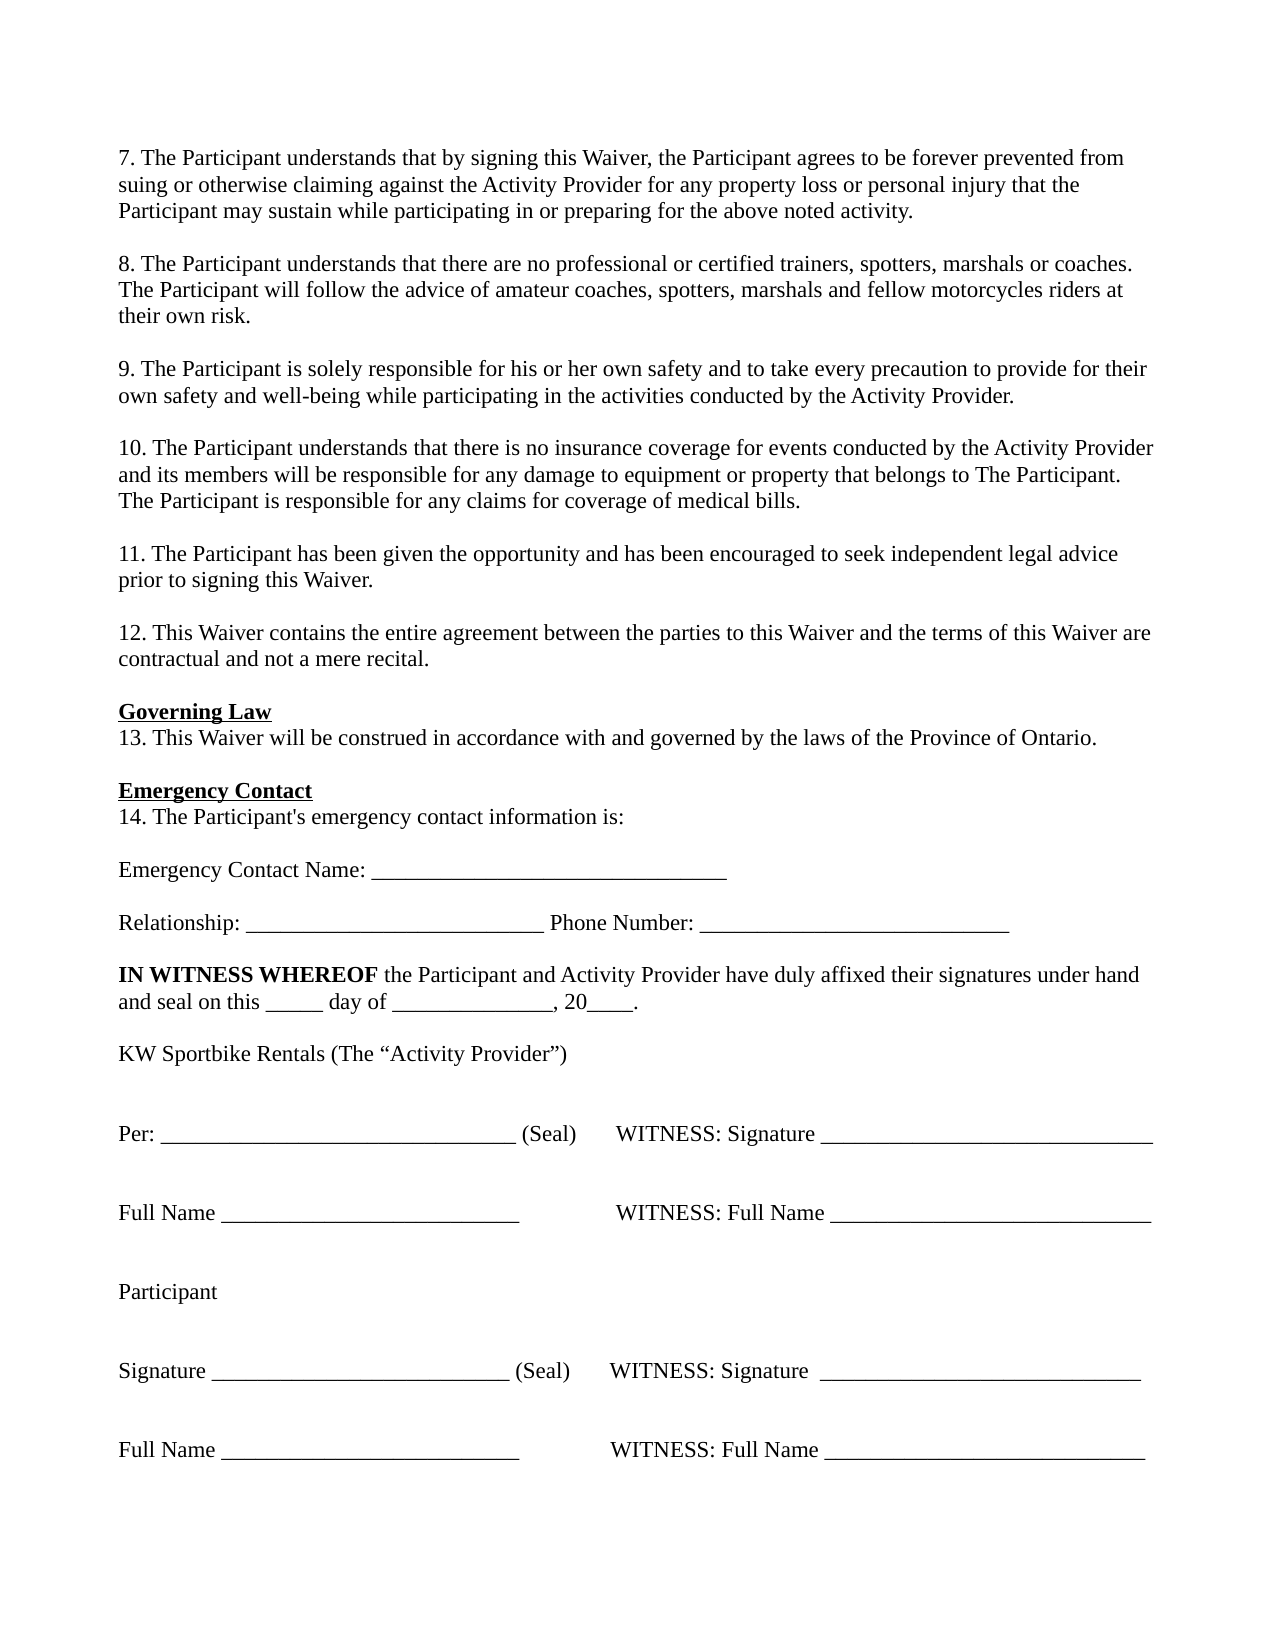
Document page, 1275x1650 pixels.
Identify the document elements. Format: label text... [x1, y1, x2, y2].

text 7. The Participant understands that by signing this Waiver, the Participant agrees to be forever prevented from suing or otherwise claiming against the Activity Provider for any property loss or personal injury that the Participant may sustain while participating in or preparing for the above noted activity. [118, 144, 1157, 223]
text 12. This Waiver contains the entire agreement between the parties to this Waiver and the terms of this Waiver are contractual and not a mere recital. [118, 619, 1157, 672]
text Full Name __________________________ WITNESS: Full Name ____________________________ [118, 1199, 1157, 1225]
text Signature __________________________ (Seal) WITNESS: Signature ____________________________ [118, 1357, 1157, 1383]
text Governing Law [118, 698, 1157, 724]
text Relationship: __________________________ Phone Number: ___________________________ [118, 909, 1157, 935]
text KW Sportbike Rentals (The “Activity Provider”) [118, 1041, 1157, 1067]
text 11. The Participant has been given the opportunity and has been encouraged to seek independent legal advice prior to signing this Waiver. [118, 540, 1157, 592]
text Participant [118, 1278, 1157, 1304]
text Full Name __________________________ WITNESS: Full Name ____________________________ [118, 1436, 1157, 1462]
text 8. The Participant understands that there are no professional or certified trainers, spotters, marshals or coaches. The Participant will follow the advice of amateur coaches, spotters, marshals and fellow motorcycles riders at their own risk. [118, 250, 1157, 329]
text 10. The Participant understands that there is no insurance coverage for events conducted by the Activity Provider and its members will be responsible for any damage to equipment or property that belongs to The Participant. The Participant is responsible for any claims for coverage of medical bills. [118, 434, 1157, 513]
text 14. The Participant's emergency contact information is: [118, 803, 1157, 830]
text 9. The Participant is solely responsible for his or her own safety and to take every precaution to provide for their own safety and well-being while participating in the activities conducted by the Activity Provider. [118, 355, 1157, 408]
text 13. This Waiver will be construed in accordance with and governed by the laws of the Province of Ontario. [118, 724, 1157, 751]
text IN WITNESS WHEREOF the Participant and Activity Provider have duly affixed their signatures under hand and seal on this _____ day of ______________, 20____. [118, 961, 1157, 1014]
text Emergency Contact [118, 777, 1157, 803]
text Per: _______________________________ (Seal) WITNESS: Signature _____________________________ [118, 1119, 1157, 1146]
text Emergency Contact Name: _______________________________ [118, 856, 1157, 882]
